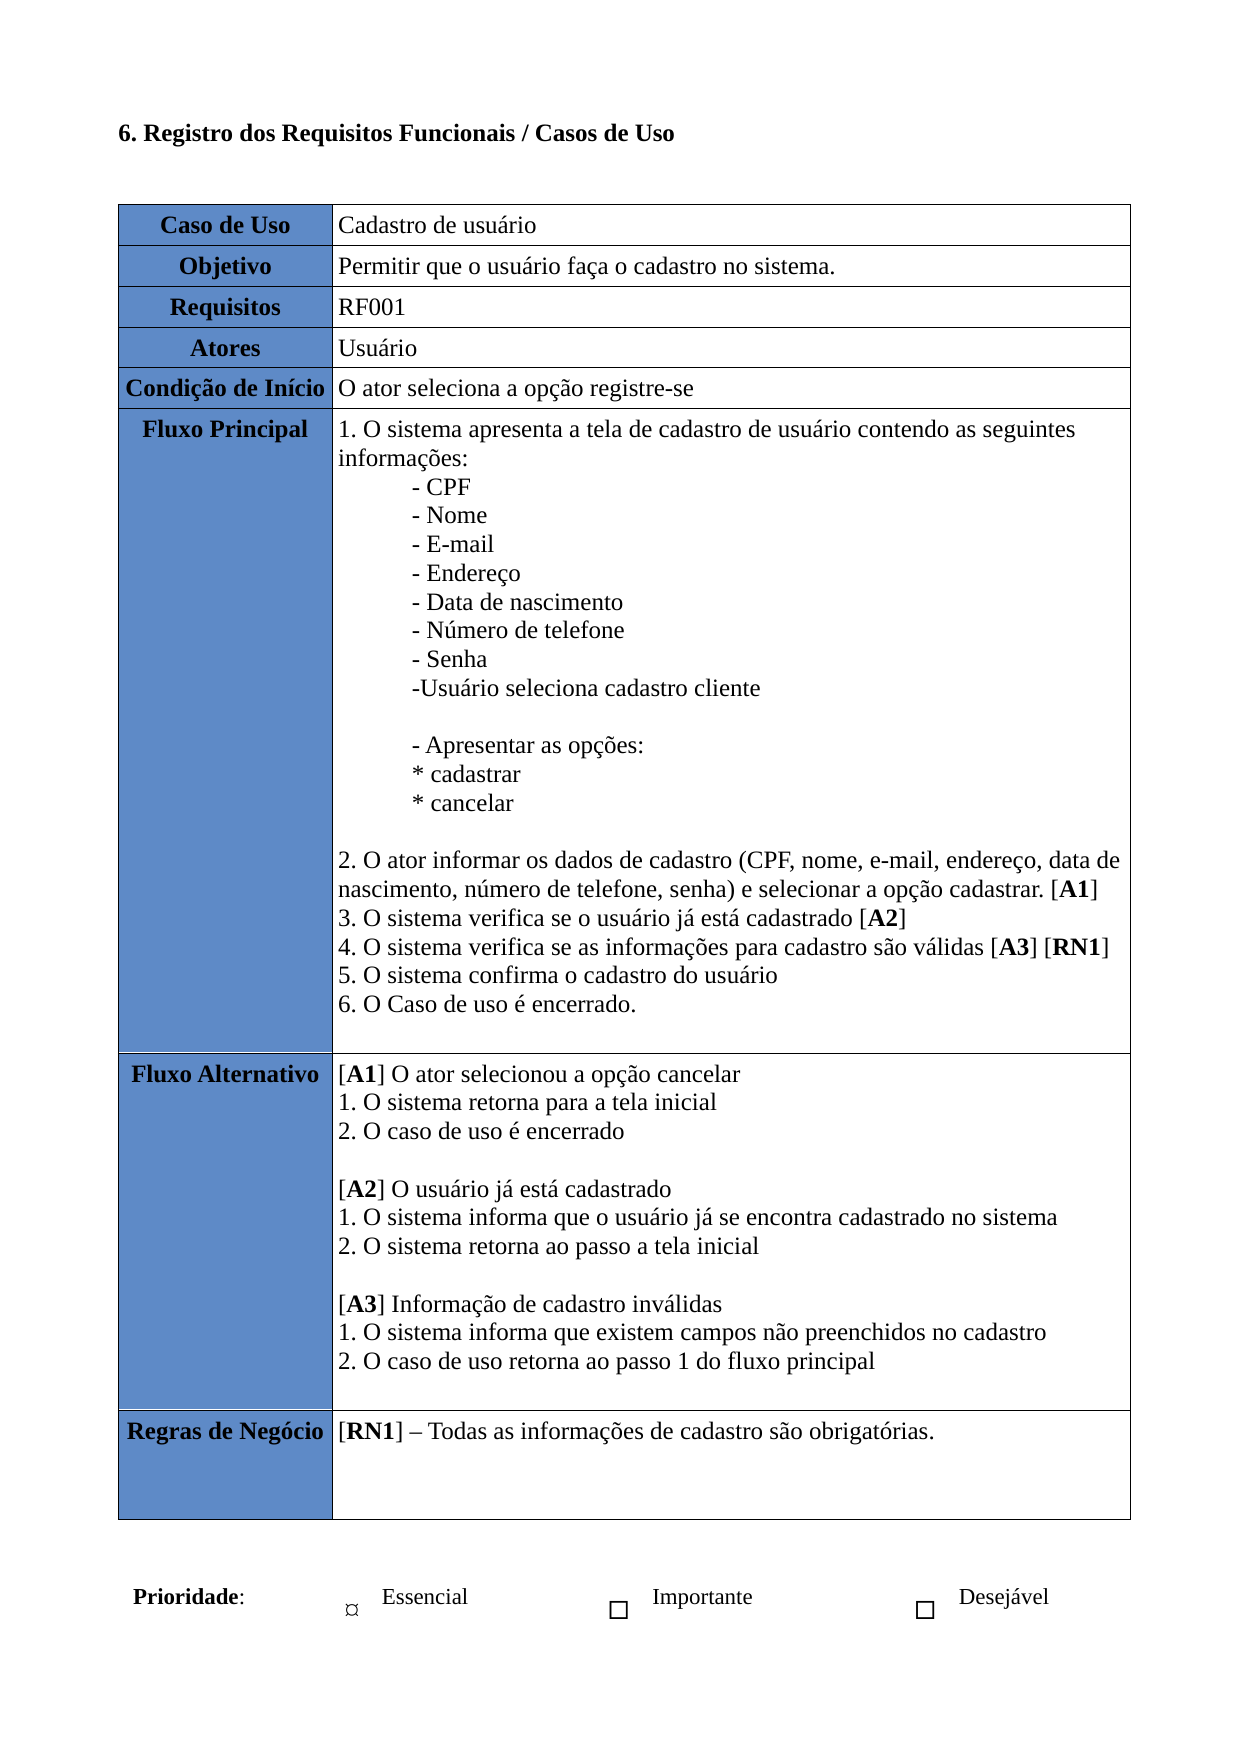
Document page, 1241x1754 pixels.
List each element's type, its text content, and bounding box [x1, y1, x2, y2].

table_header  [316, 1577, 370, 1625]
table_cell [RN1] – Todas as informações de cadastro são obrigatórias. [333, 1411, 1130, 1450]
table_cell Requisitos [119, 287, 332, 327]
table_header Cadastro de usuário [333, 205, 1130, 245]
table_cell O ator seleciona a opção registre-se [333, 368, 1130, 408]
table_cell 1. O sistema apresenta a tela de cadastro de usuário contendo as seguintes informações: - CPF - Nome - E-mail - Endereço - Data de nascimento - Número de telefone - Senha -Usuário seleciona cadastro cliente - Apresentar as opções: * cadastrar * cancelar 2. O ator informar os dados de cadastro (CPF, nome, e-mail, endereço, data de nascimento, número de telefone, senha) e selecionar a opção cadastrar. [A1] 3. O sistema verifica se o usuário já está cadastrado [A2] 4. O sistema verifica se as informações para cadastro são válidas [A3] [RN1] 5. O sistema confirma o cadastro do usuário 6. O Caso de uso é encerrado. [333, 409, 1130, 1052]
table_cell Usuário [333, 328, 1130, 367]
table_cell [119, 1450, 332, 1519]
table_cell Permitir que o usuário faça o cadastro no sistema. [333, 246, 1130, 286]
table_cell [333, 1450, 1130, 1519]
table_cell Objetivo [119, 246, 332, 286]
table_header Prioridade: [118, 1577, 316, 1625]
table_header Essencial [370, 1577, 587, 1625]
table_header  [587, 1577, 641, 1625]
table_header Caso de Uso [119, 205, 332, 245]
table_header Desejável [948, 1577, 1123, 1625]
table_cell Atores [119, 328, 332, 367]
table_cell Condição de Início [119, 368, 332, 408]
table_cell Fluxo Principal [119, 409, 332, 1052]
table_cell [A1] O ator selecionou a opção cancelar 1. O sistema retorna para a tela inicial 2. O caso de uso é encerrado [A2] O usuário já está cadastrado 1. O sistema informa que o usuário já se encontra cadastrado no sistema 2. O sistema retorna ao passo a tela inicial [A3] Informação de cadastro inválidas 1. O sistema informa que existem campos não preenchidos no cadastro 2. O caso de uso retorna ao passo 1 do fluxo principal [333, 1054, 1130, 1409]
table_cell Fluxo Alternativo [119, 1054, 332, 1409]
table_cell RF001 [333, 287, 1130, 327]
text 6. Registro dos Requisitos Funcionais / Casos de Uso [118, 118, 1122, 147]
table_cell Regras de Negócio [119, 1411, 332, 1450]
table_header  [893, 1577, 947, 1625]
table_header Importante [641, 1577, 893, 1625]
